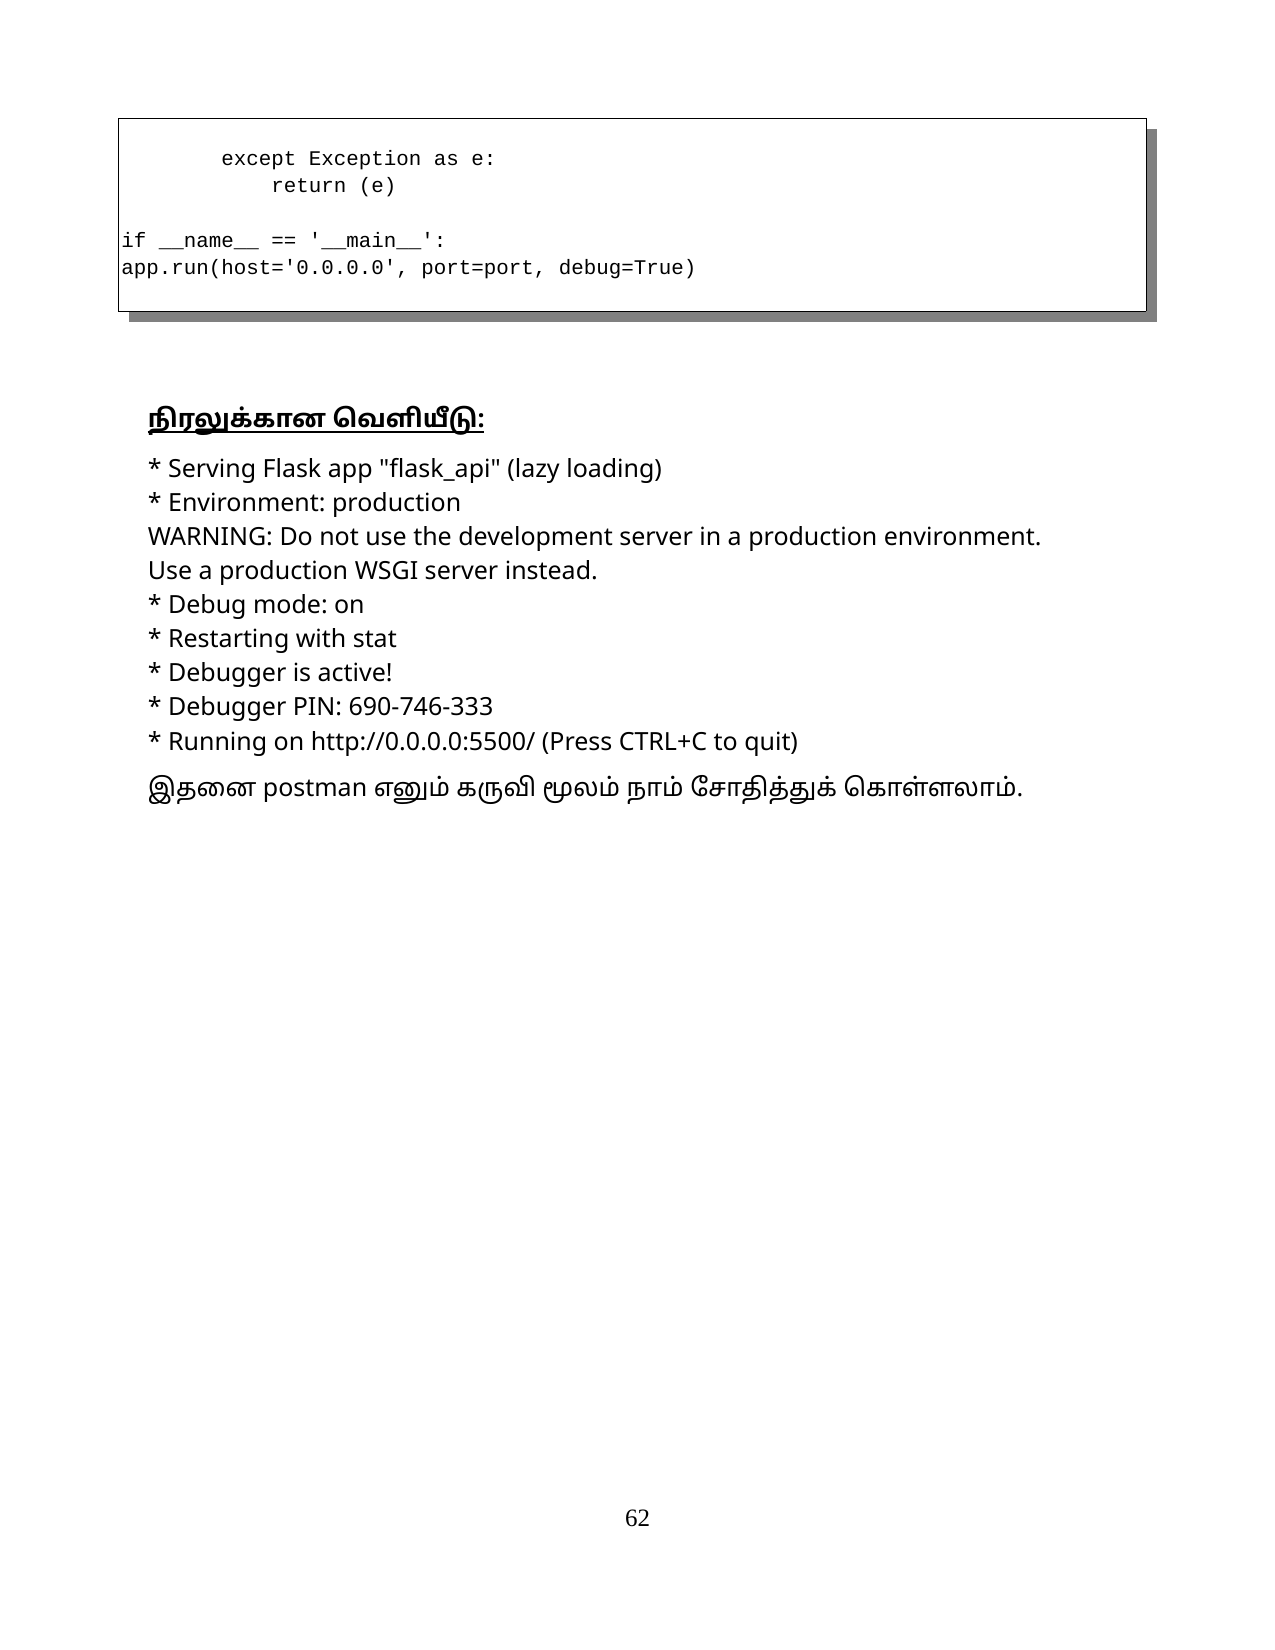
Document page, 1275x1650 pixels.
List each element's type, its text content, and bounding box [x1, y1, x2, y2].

text app.run(host='0.0.0.0', port=port, debug=True) [119, 254, 1146, 281]
text return (e) [119, 172, 1146, 199]
text இதனை postman எனும் கருவி மூலம் நாம் சோதித்துக் கொள்ளலாம். [118, 740, 1157, 836]
text except Exception as e: [119, 145, 1146, 172]
text * Serving Flask app "flask_api" (lazy loading) * Environment: production WARNING: Do not use the development server in a production environment. Use a production WSGI server instead. * Debug mode: on * Restarting with stat * Debugger is active! * Debugger PIN: 690-746-333 * Running on http://0.0.0.0:5500/ (Press CTRL+C to quit) [118, 421, 1157, 740]
text நிரலுக்கான வெளியீடு: [118, 372, 1157, 421]
text if __name__ == '__main__': [119, 227, 1146, 253]
